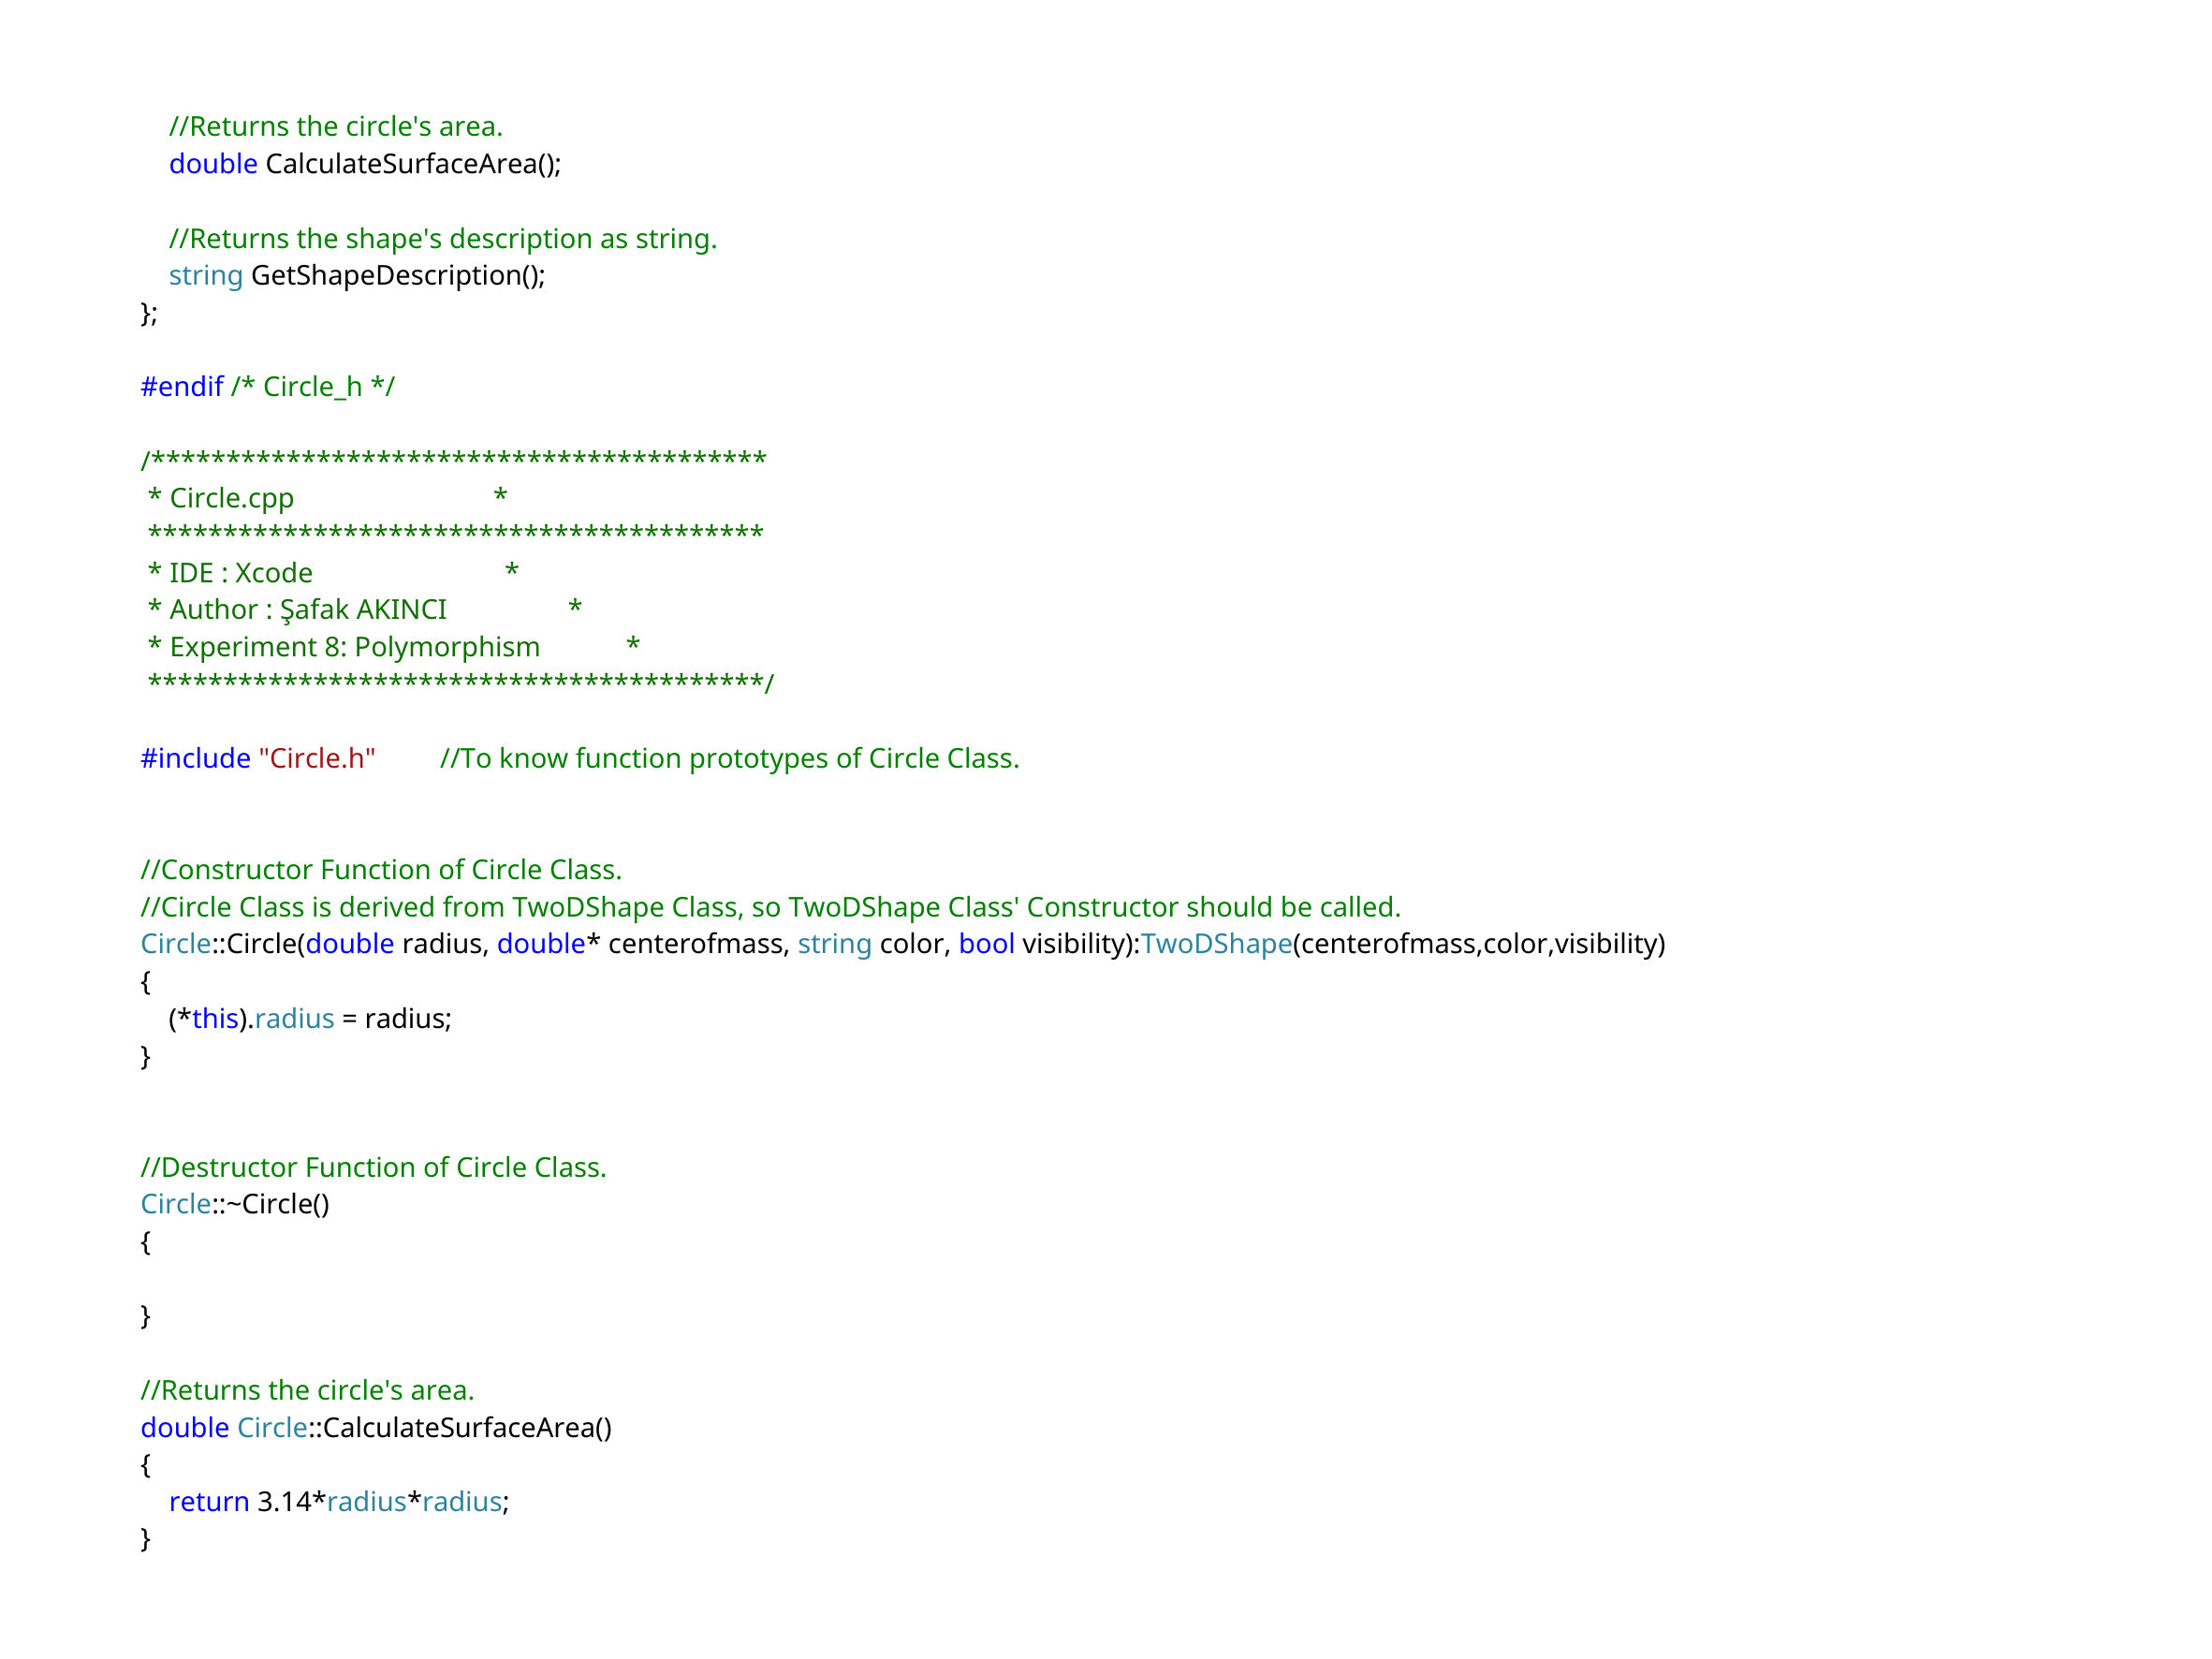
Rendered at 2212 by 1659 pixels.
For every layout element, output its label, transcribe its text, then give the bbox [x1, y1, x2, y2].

text } [140, 1036, 2071, 1074]
text /***************************************** [140, 442, 2071, 479]
text double Circle::CalculateSurfaceArea() [140, 1408, 2071, 1445]
text (*this).radius = radius; [140, 999, 2071, 1036]
text { [140, 962, 2071, 999]
text }; [140, 293, 2071, 330]
text #endif /* Circle_h */ [140, 367, 2071, 404]
text *****************************************/ [140, 665, 2071, 702]
text return 3.14*radius*radius; [140, 1482, 2071, 1520]
text //Returns the shape's description as string. [140, 219, 2071, 256]
text double CalculateSurfaceArea(); [140, 144, 2071, 182]
text { [140, 1445, 2071, 1482]
text * Experiment 8: Polymorphism * [140, 627, 2071, 665]
text //Returns the circle's area. [140, 108, 2071, 144]
text //Constructor Function of Circle Class. [140, 850, 2071, 888]
text * Circle.cpp * [140, 479, 2071, 516]
text * Author : Şafak AKINCI * [140, 591, 2071, 627]
text ***************************************** [140, 516, 2071, 553]
text //Returns the circle's area. [140, 1371, 2071, 1408]
text * IDE : Xcode * [140, 553, 2071, 591]
text Circle::~Circle() [140, 1185, 2071, 1222]
text string GetShapeDescription(); [140, 256, 2071, 293]
text { [140, 1222, 2071, 1259]
text #include "Circle.h" //To know function prototypes of Circle Class. [140, 739, 2071, 776]
text } [140, 1520, 2071, 1556]
text } [140, 1297, 2071, 1333]
text //Circle Class is derived from TwoDShape Class, so TwoDShape Class' Constructor should be called. [140, 888, 2071, 925]
text Circle::Circle(double radius, double* centerofmass, string color, bool visibility):TwoDShape(centerofmass,color,visibility) [140, 925, 2071, 962]
text //Destructor Function of Circle Class. [140, 1148, 2071, 1185]
